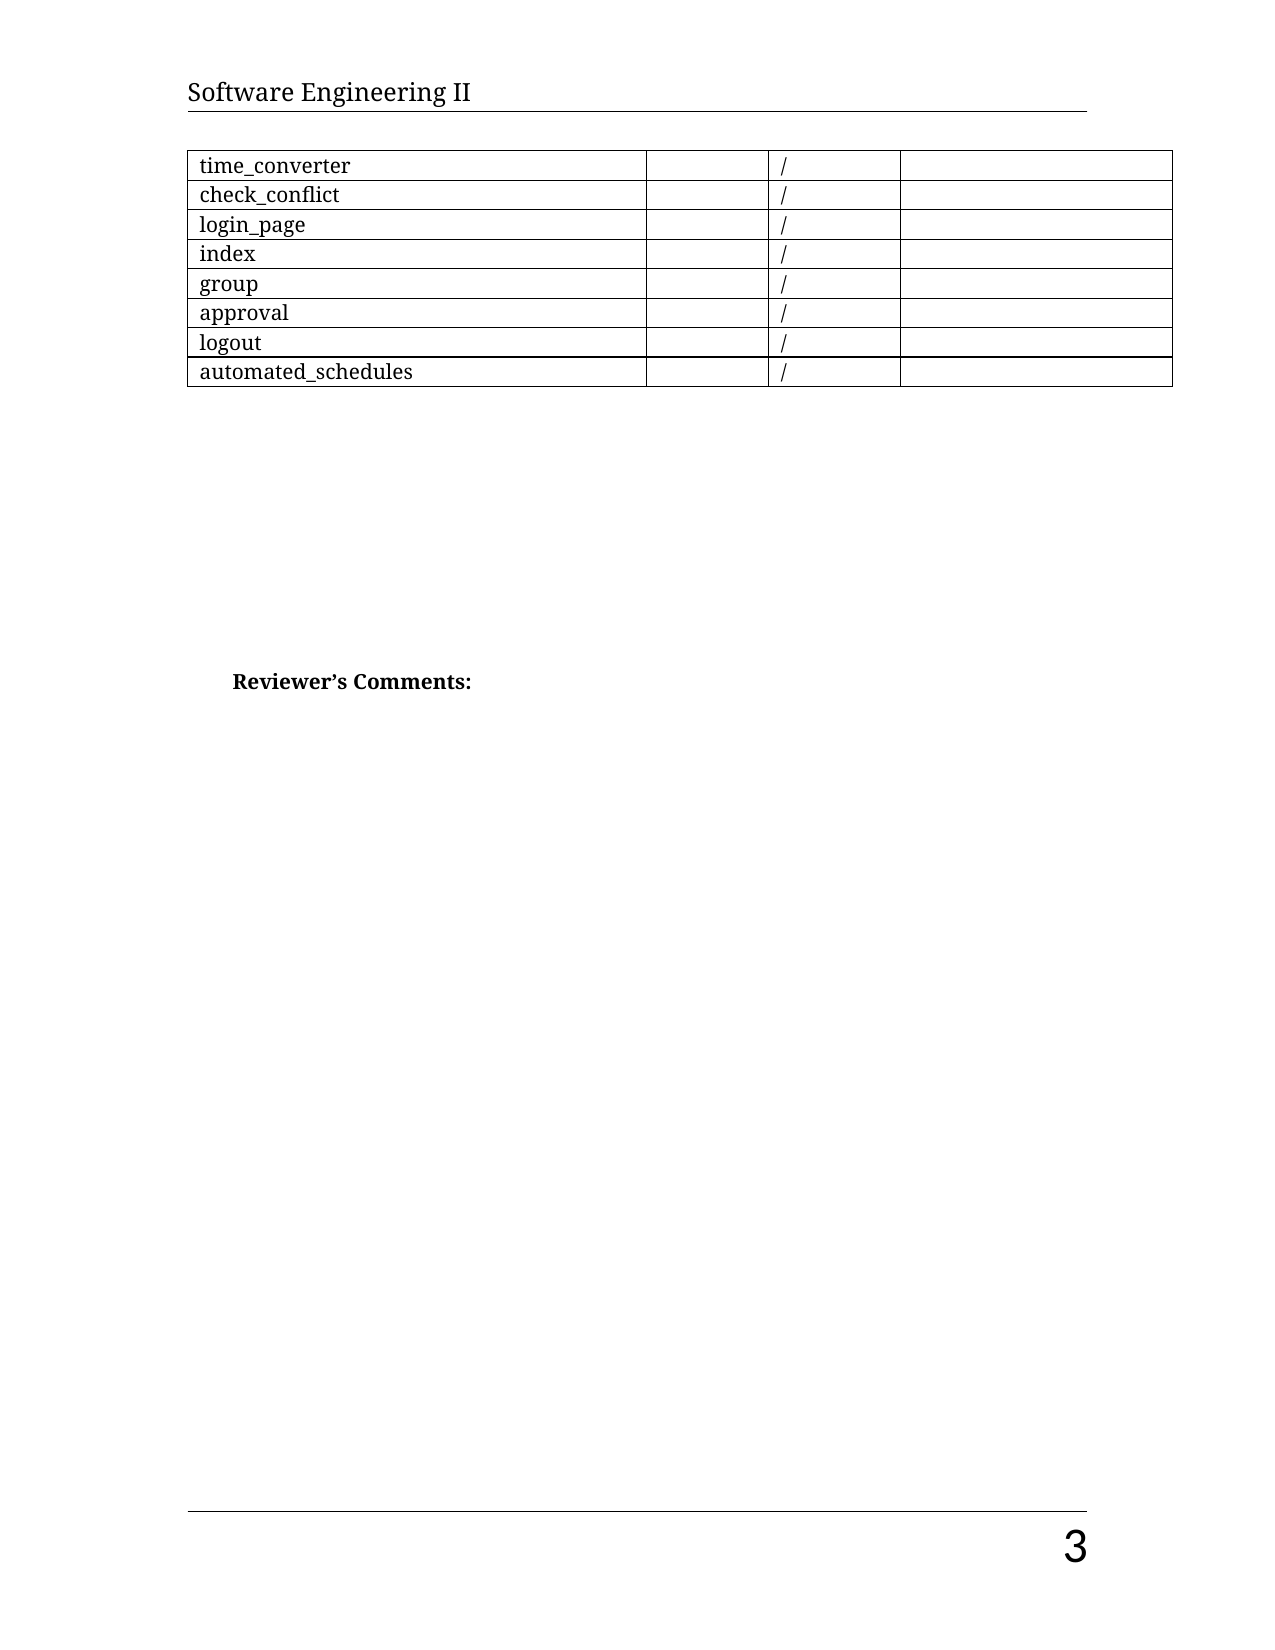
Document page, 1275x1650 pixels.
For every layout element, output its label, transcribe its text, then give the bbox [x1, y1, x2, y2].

table_cell [647, 210, 768, 238]
table_cell / [769, 328, 900, 356]
subtitle Reviewer’s Comments: [187, 667, 1087, 734]
table_cell approval [188, 299, 646, 327]
table_cell [647, 151, 768, 179]
table_cell [647, 240, 768, 268]
table_cell [647, 269, 768, 297]
table_cell logout [188, 328, 646, 356]
table_cell group [188, 269, 646, 297]
table_cell [647, 358, 768, 386]
table_cell login_page [188, 210, 646, 238]
table_cell [901, 181, 1172, 209]
table_cell [901, 358, 1172, 386]
table_cell [901, 151, 1172, 179]
table_cell [901, 328, 1172, 356]
table_cell index [188, 240, 646, 268]
table_cell [647, 181, 768, 209]
table_cell [901, 240, 1172, 268]
table_cell [647, 299, 768, 327]
table_cell time_converter [188, 151, 646, 179]
table_cell automated_schedules [188, 358, 646, 386]
table_cell [901, 210, 1172, 238]
table_cell / [769, 269, 900, 297]
table_cell / [769, 210, 900, 238]
table_cell / [769, 299, 900, 327]
table_cell / [769, 358, 900, 386]
table_cell / [769, 240, 900, 268]
table_cell check_conflict [188, 181, 646, 209]
table_cell [901, 269, 1172, 297]
table_cell [901, 299, 1172, 327]
table_cell / [769, 181, 900, 209]
table_cell [647, 328, 768, 356]
table_cell / [769, 151, 900, 179]
